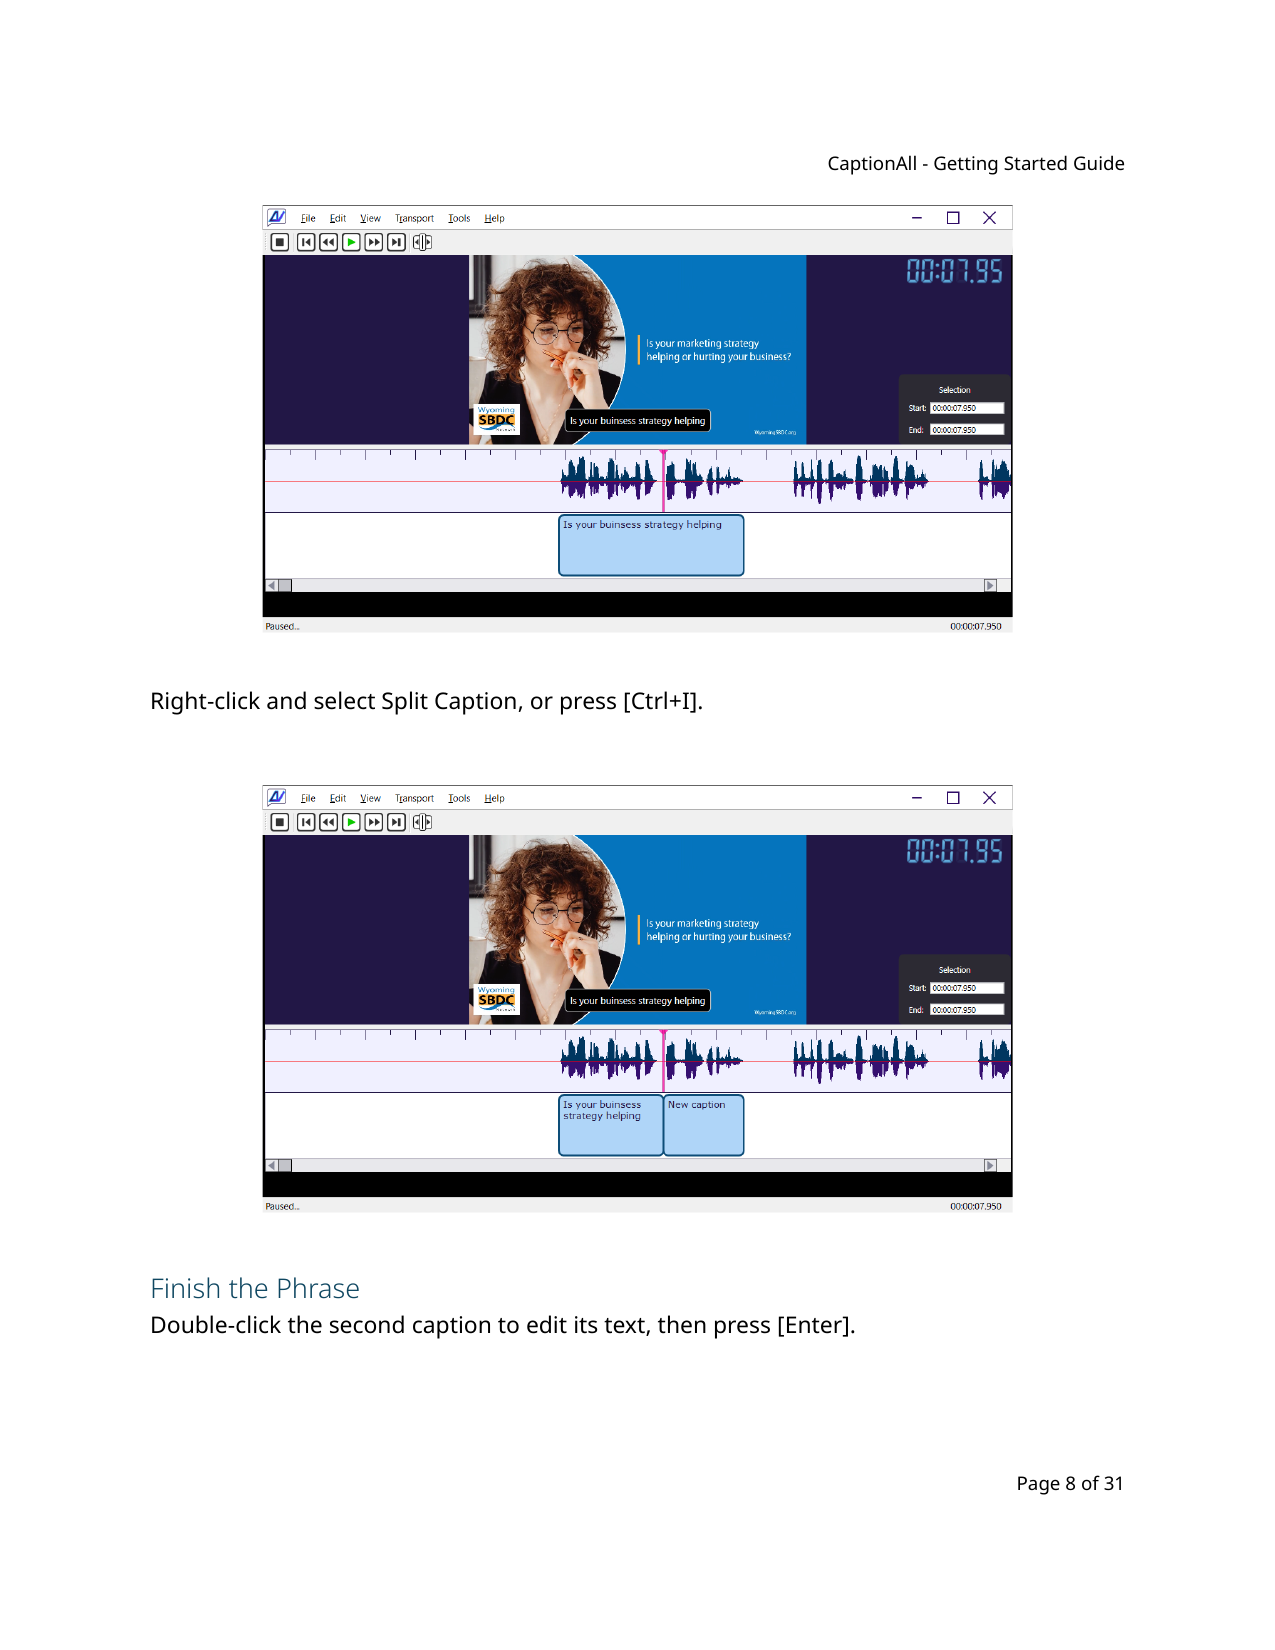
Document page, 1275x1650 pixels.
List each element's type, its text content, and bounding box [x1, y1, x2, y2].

picture [262, 205, 1013, 633]
text Double-click the second caption to edit its text, then press [Enter]. [150, 1309, 1125, 1340]
subtitle Finish the Phrase [150, 1269, 1125, 1306]
text Right-click and select Split Caption, or press [Ctrl+I]. [150, 685, 1125, 717]
picture [262, 785, 1013, 1213]
